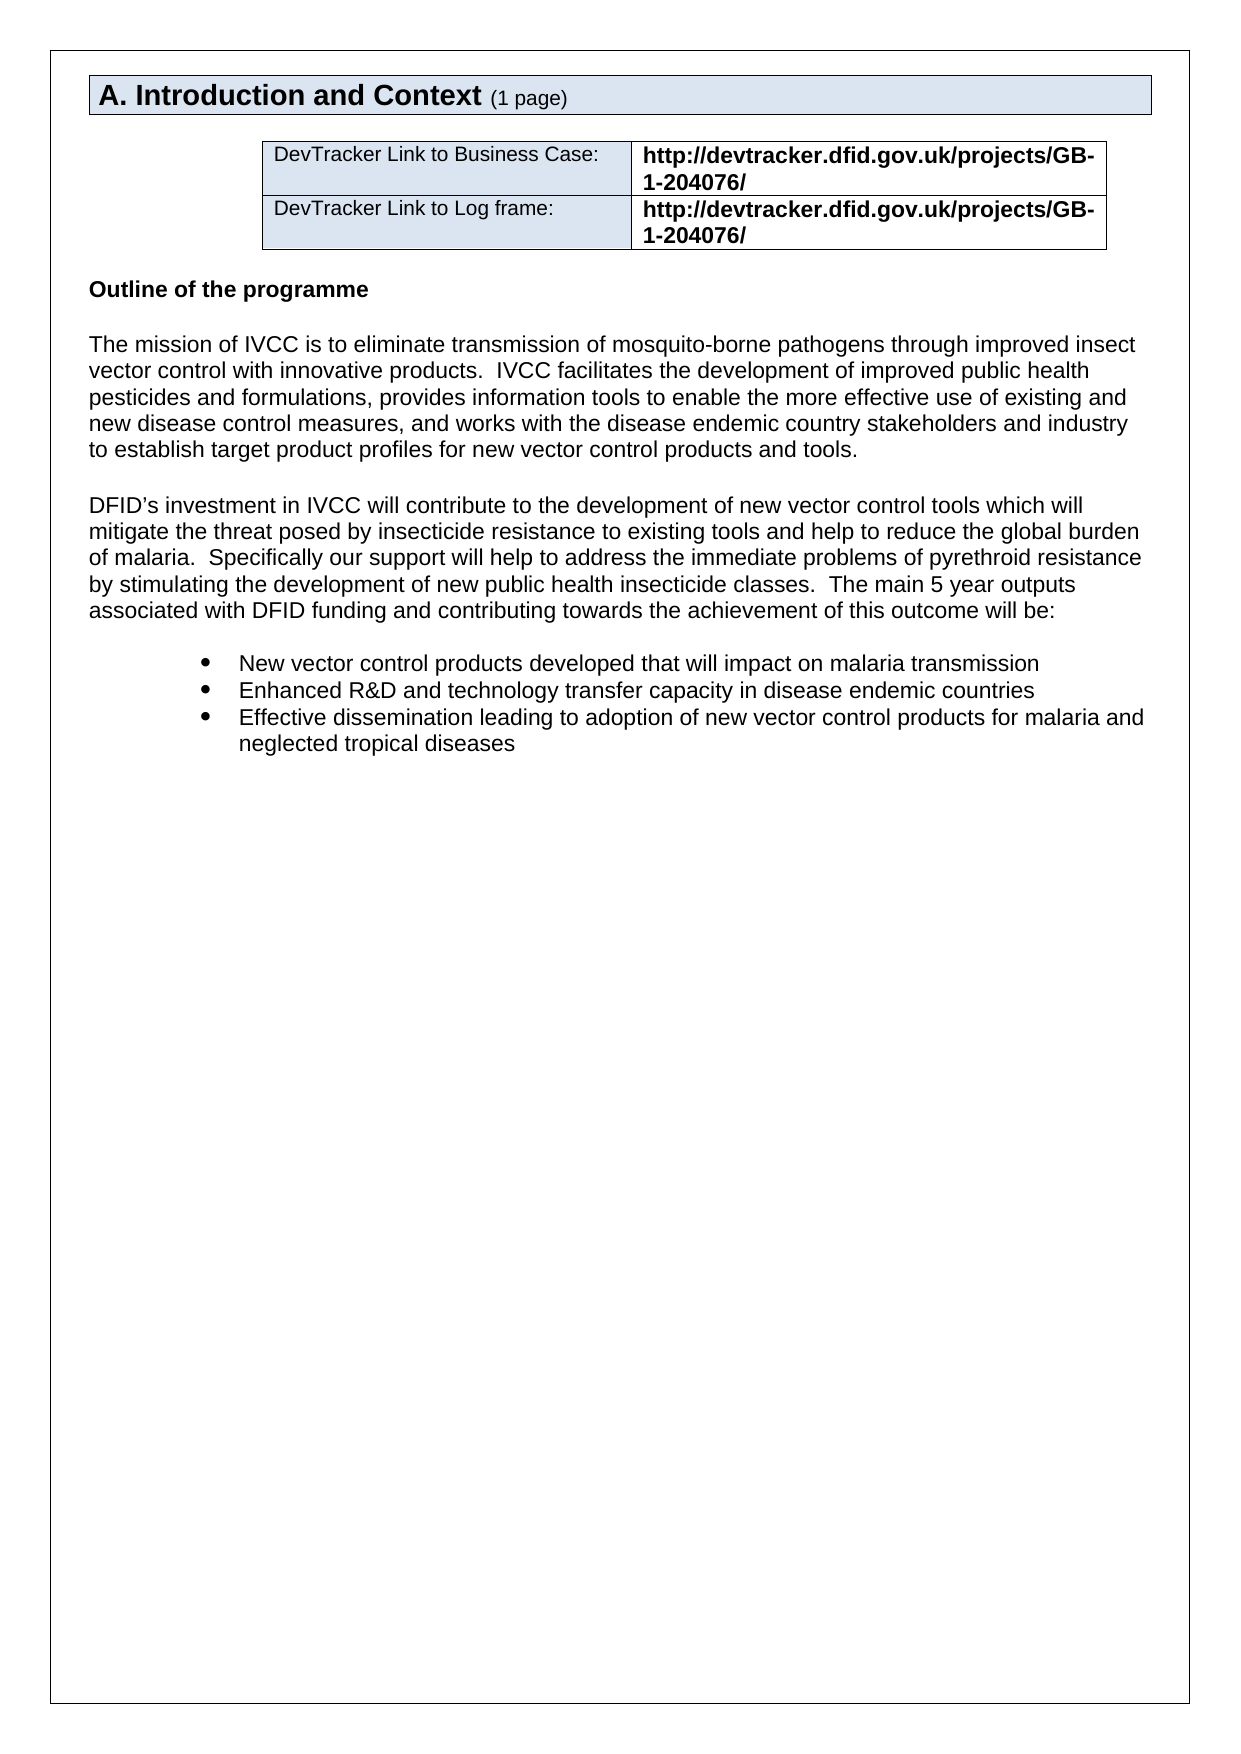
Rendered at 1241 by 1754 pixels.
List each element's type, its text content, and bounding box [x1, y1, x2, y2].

list Enhanced R&D and technology transfer capacity in disease endemic countries [201, 677, 1152, 703]
text The mission of IVCC is to eliminate transmission of mosquito-borne pathogens through improved insect vector control with innovative products. IVCC facilitates the development of improved public health pesticides and formulations, provides information tools to enable the more effective use of existing and new disease control measures, and works with the disease endemic country stakeholders and industry to establish target product profiles for new vector control products and tools. [89, 331, 1152, 463]
table_cell http://devtracker.dfid.gov.uk/projects/GB-1-204076/ [632, 196, 1106, 248]
table_cell DevTracker Link to Log frame: [263, 196, 631, 248]
table_header DevTracker Link to Business Case: [263, 142, 631, 195]
text Outline of the programme [89, 276, 1152, 302]
text A. Introduction and Context (1 page) [90, 76, 1151, 114]
list Effective dissemination leading to adoption of new vector control products for malaria and neglected tropical diseases [201, 703, 1152, 757]
table_header http://devtracker.dfid.gov.uk/projects/GB-1-204076/ [632, 142, 1106, 195]
text DFID’s investment in IVCC will contribute to the development of new vector control tools which will mitigate the threat posed by insecticide resistance to existing tools and help to reduce the global burden of malaria. Specifically our support will help to address the immediate problems of pyrethroid resistance by stimulating the development of new public health insecticide classes. The main 5 year outputs associated with DFID funding and contributing towards the achievement of this outcome will be: [89, 492, 1152, 623]
list New vector control products developed that will impact on malaria transmission [201, 650, 1152, 677]
